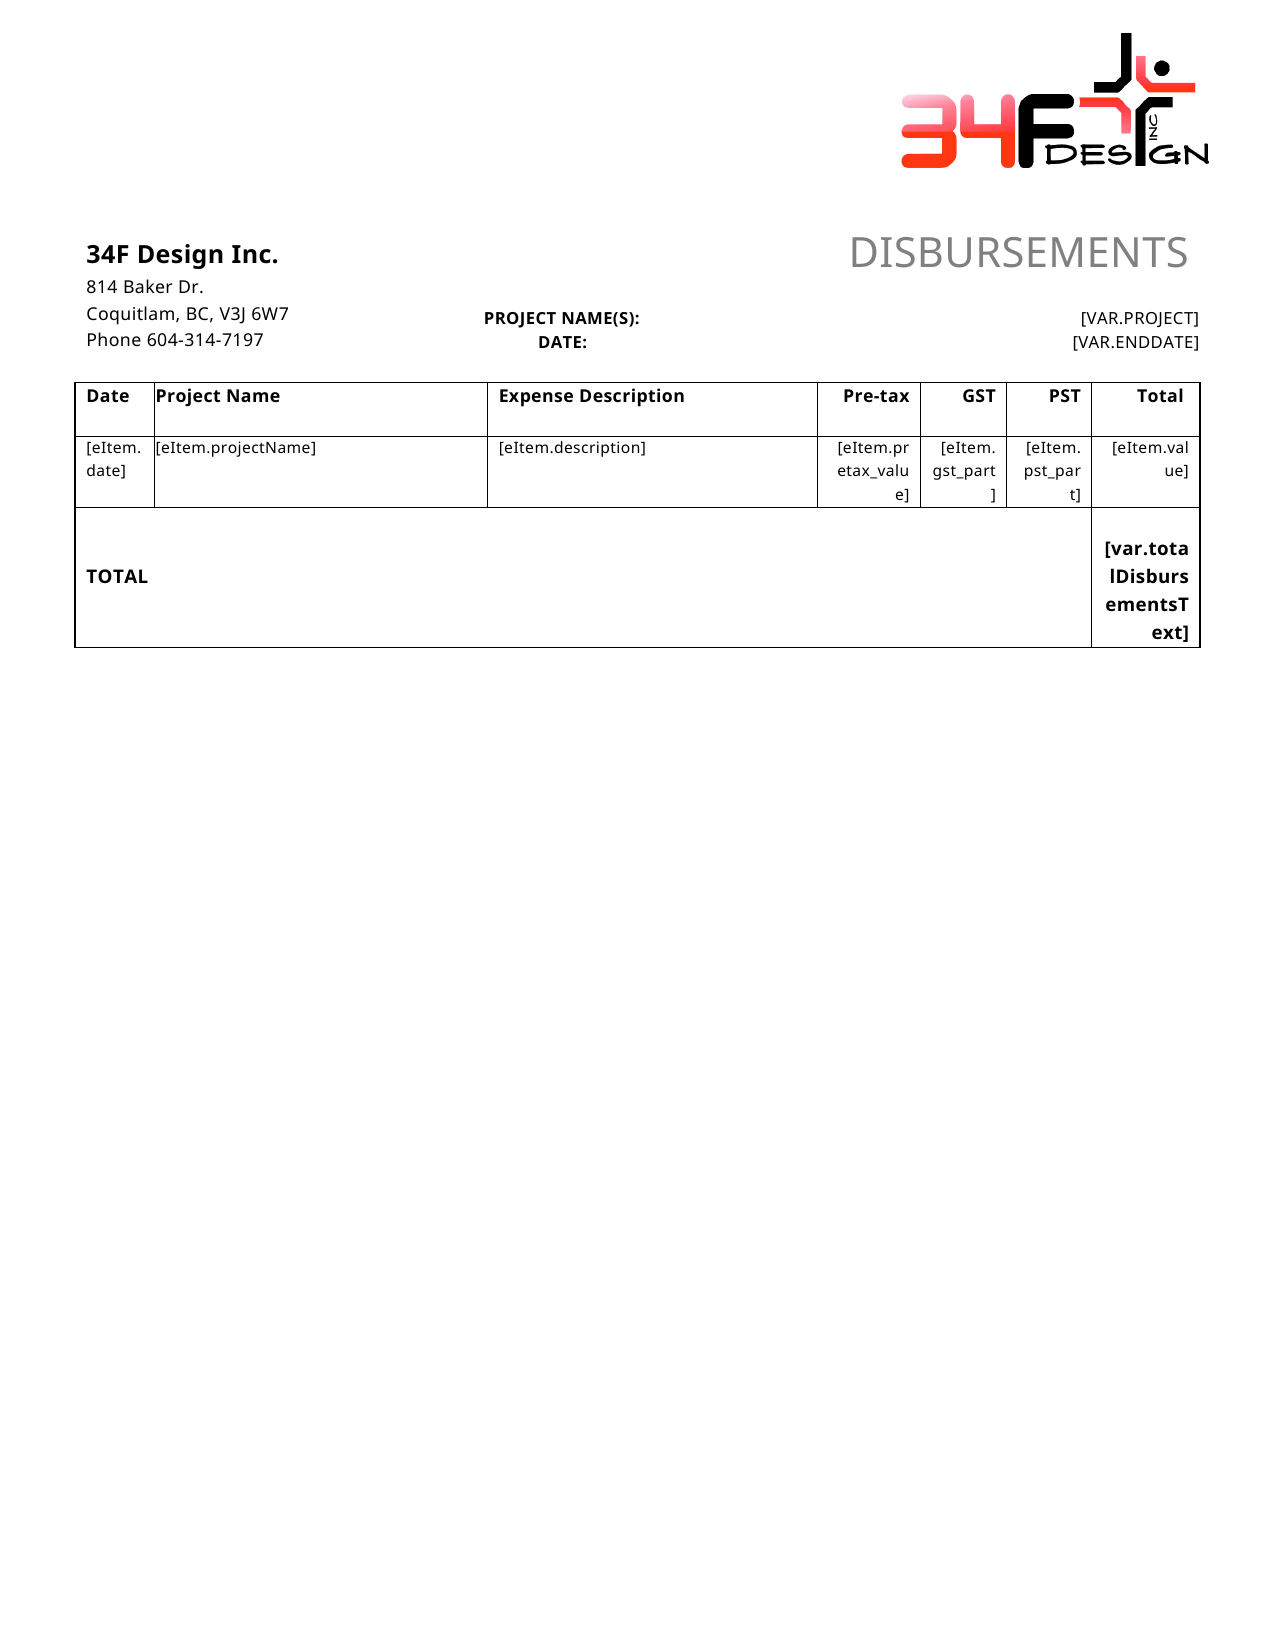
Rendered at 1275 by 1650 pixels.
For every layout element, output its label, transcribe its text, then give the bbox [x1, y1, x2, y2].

table_cell [eItem.pretax_value] [818, 437, 920, 507]
table_header PST [1007, 383, 1091, 436]
table_header 34F Design Inc. 814 Baker Dr. Coquitlam, BC, V3J 6W7 Phone 604-314-7197 [75, 223, 448, 356]
table_header Project Name [155, 383, 487, 436]
table_header GST [921, 383, 1006, 436]
table_cell [eItem.gst_part] [921, 437, 1006, 507]
table_cell PROJECT NAME(S): [448, 305, 651, 331]
table_cell [var.project] [651, 305, 1200, 331]
table_header DISBURSEMENTS [448, 223, 1200, 305]
table_header Pre-tax [818, 383, 920, 436]
table_header Date [76, 383, 154, 436]
table_cell [eItem.description] [488, 437, 817, 507]
table_cell [eItem.pst_part] [1007, 437, 1091, 507]
table_header Expense Description [488, 383, 817, 436]
table_cell [var.totalDisbursementsText] [1092, 508, 1199, 647]
table_cell [eItem.projectName] [155, 437, 487, 507]
table_cell TOTAL [76, 508, 1091, 647]
table_cell Date: [448, 331, 651, 356]
table_cell [eItem.date] [76, 437, 154, 507]
table_header Total [1092, 383, 1199, 436]
table_cell [eItem.value] [1092, 437, 1199, 507]
table_cell [var.endDate] [651, 331, 1200, 356]
